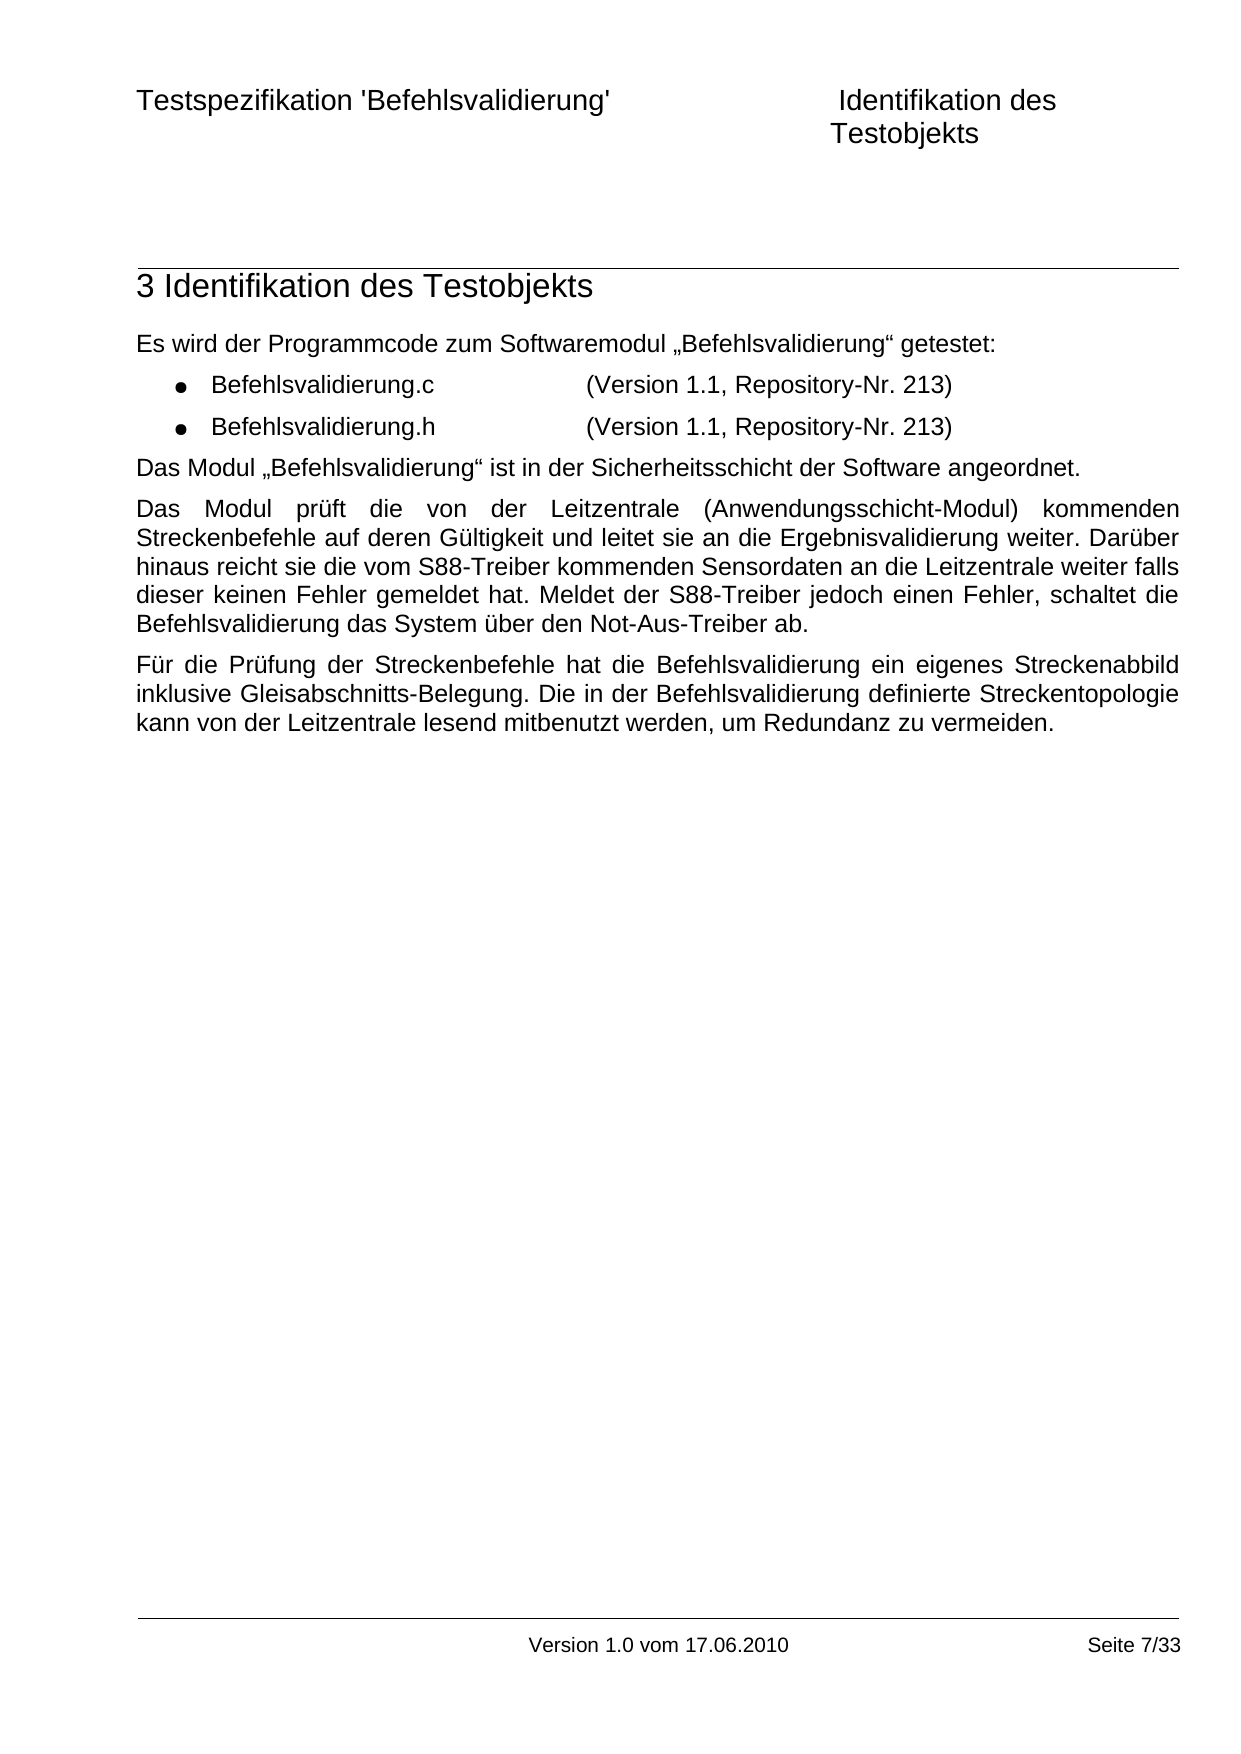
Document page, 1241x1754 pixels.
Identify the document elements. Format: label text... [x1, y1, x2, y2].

text Das Modul prüft die von der Leitzentrale (Anwendungsschicht-Modul) kommenden Streckenbefehle auf deren Gültigkeit und leitet sie an die Ergebnisvalidierung weiter. Darüber hinaus reicht sie die vom S88-Treiber kommenden Sensordaten an die Leitzentrale weiter falls dieser keinen Fehler gemeldet hat. Meldet der S88-Treiber jedoch einen Fehler, schaltet die Befehlsvalidierung das System über den Not-Aus-Treiber ab. [136, 494, 1181, 638]
list Befehlsvalidierung.h (Version 1.1, Repository-Nr. 213) [173, 412, 1181, 441]
text Das Modul „Befehlsvalidierung“ ist in der Sicherheitsschicht der Software angeordnet. [136, 453, 1181, 482]
text Für die Prüfung der Streckenbefehle hat die Befehlsvalidierung ein eigenes Streckenabbild inklusive Gleisabschnitts-Belegung. Die in der Befehlsvalidierung definierte Streckentopologie kann von der Leitzentrale lesend mitbenutzt werden, um Redundanz zu vermeiden. [136, 651, 1181, 737]
list Befehlsvalidierung.c (Version 1.1, Repository-Nr. 213) [173, 371, 1181, 399]
subtitle Identifikation des Testobjekts [527, 289, 1181, 304]
text Es wird der Programmcode zum Softwaremodul „Befehlsvalidierung“ getestet: [136, 329, 1181, 358]
subtitle Identifikation des Testobjekts [136, 289, 526, 304]
